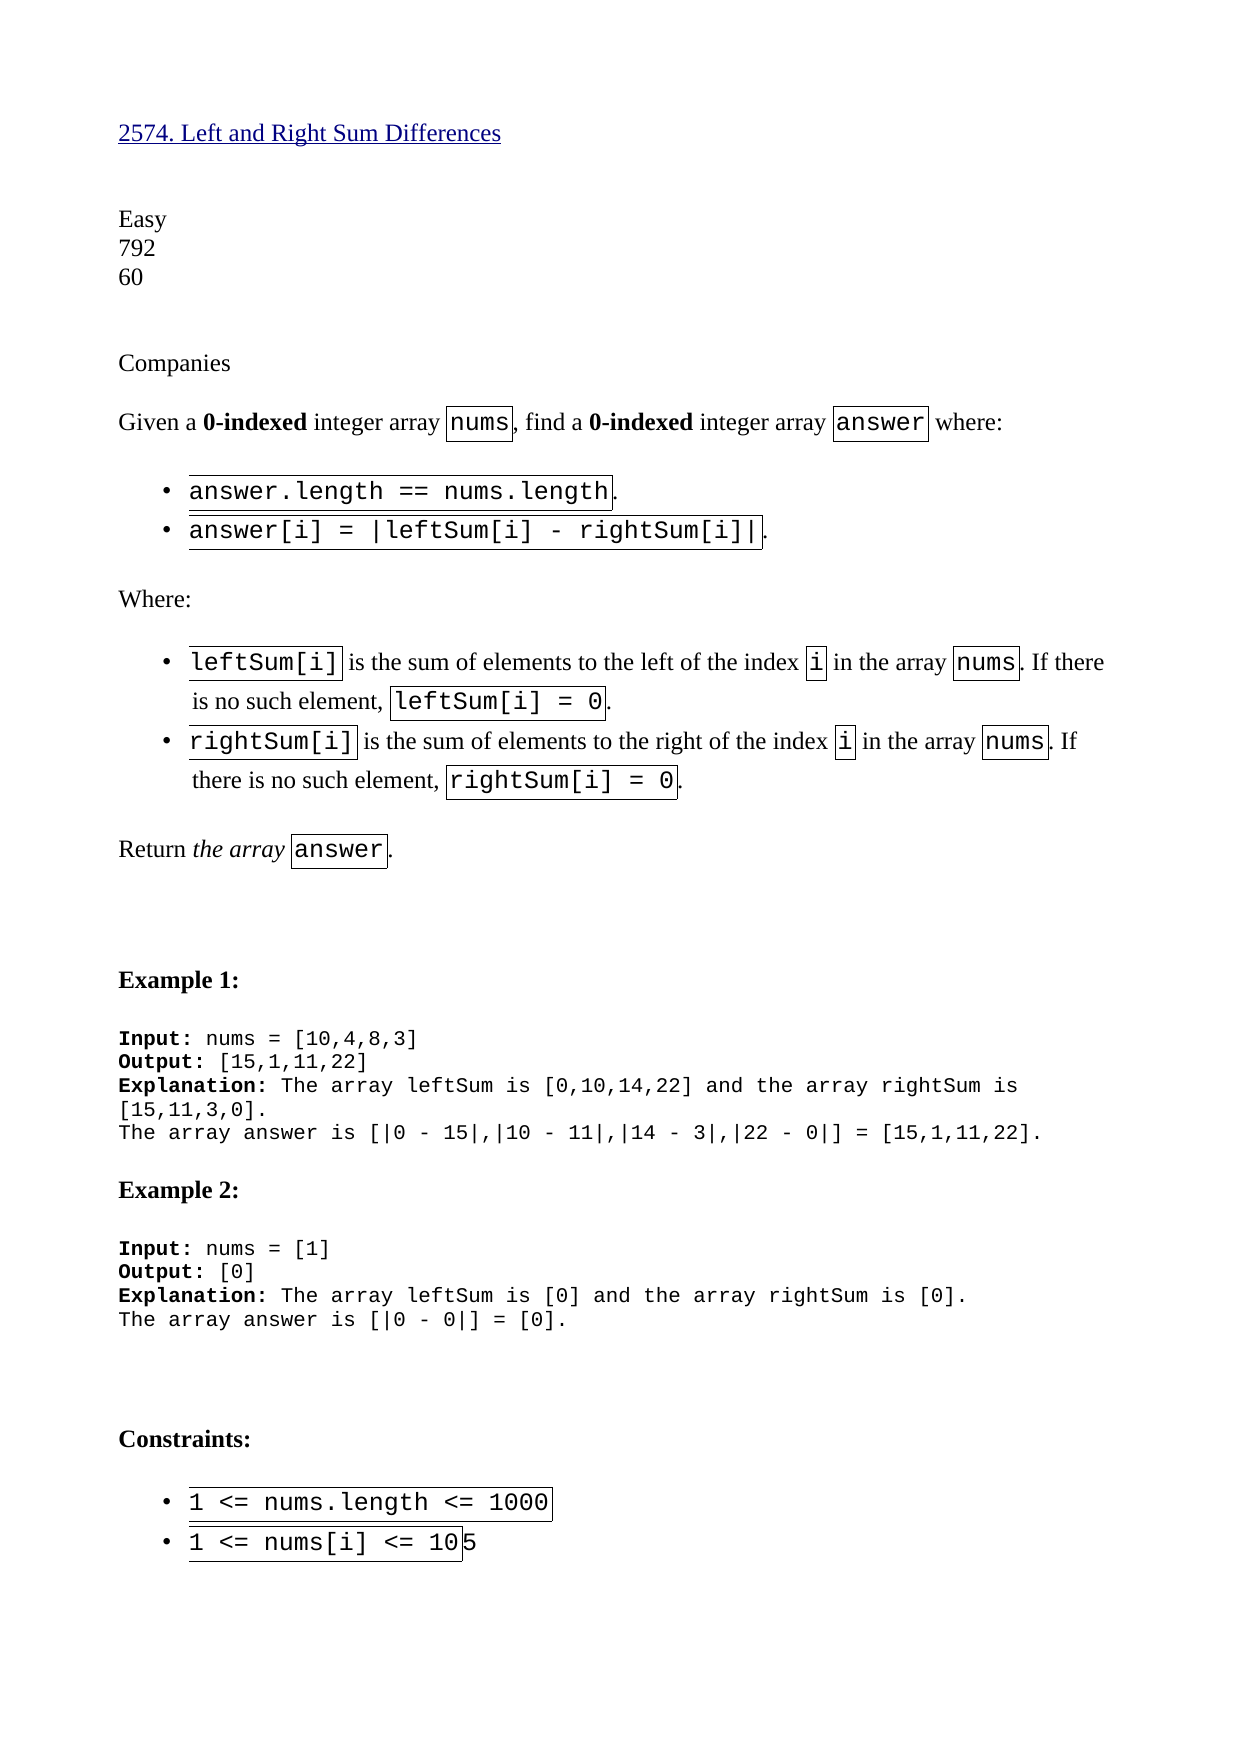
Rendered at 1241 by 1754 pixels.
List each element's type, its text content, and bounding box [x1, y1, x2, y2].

text 2574. Left and Right Sum Differences [118, 118, 1122, 147]
text The array answer is [|0 - 15|,|10 - 11|,|14 - 3|,|22 - 0|] = [15,1,11,22]. [118, 1122, 1122, 1146]
text , find a 0-indexed integer array [513, 406, 833, 441]
text 60 [118, 262, 1122, 291]
text Input: nums = [1] [118, 1238, 1122, 1261]
list answer.length == nums.length. [613, 475, 1122, 510]
list 1 <= nums.length <= 1000 [162, 1487, 552, 1521]
text nums [447, 407, 512, 441]
text Output: [0] [118, 1261, 1122, 1285]
list answer[i] = |leftSum[i] - rightSum[i]|. [763, 515, 1122, 549]
text Input: nums = [10,4,8,3] [118, 1028, 1122, 1051]
text answer [834, 407, 928, 441]
text Explanation: The array leftSum is [0] and the array rightSum is [0]. [118, 1285, 1122, 1309]
list [553, 1487, 1122, 1521]
list 1 <= nums[i] <= 105 [162, 1526, 462, 1561]
text 792 [118, 233, 1122, 262]
text Example 2: [118, 1175, 1122, 1204]
text Companies [118, 348, 1122, 377]
text The array answer is [|0 - 0|] = [0]. [118, 1309, 1122, 1332]
text Easy [118, 204, 1122, 233]
list leftSum[i] is the sum of elements to the left of the index i in the array nums. If there is no such element, leftSum[i] = 0. [162, 646, 1122, 720]
list 1 <= nums[i] <= 105 [463, 1526, 1122, 1561]
text Output: [15,1,11,22] [118, 1051, 1122, 1075]
list rightSum[i] is the sum of elements to the right of the index i in the array nums. If there is no such element, rightSum[i] = 0. [162, 725, 1122, 799]
list answer[i] = |leftSum[i] - rightSum[i]|. [162, 515, 762, 549]
text Constraints: [118, 1424, 1122, 1453]
text Explanation: The array leftSum is [0,10,14,22] and the array rightSum is [15,11,3,0]. [118, 1075, 1122, 1122]
text Given a 0-indexed integer array [118, 406, 446, 441]
text . [388, 834, 1122, 868]
text Where: [118, 584, 1122, 612]
text Return the array [118, 834, 291, 868]
text answer [292, 835, 387, 868]
text where: [929, 406, 1122, 441]
text Example 1: [118, 965, 1122, 994]
list answer.length == nums.length. [162, 475, 612, 510]
